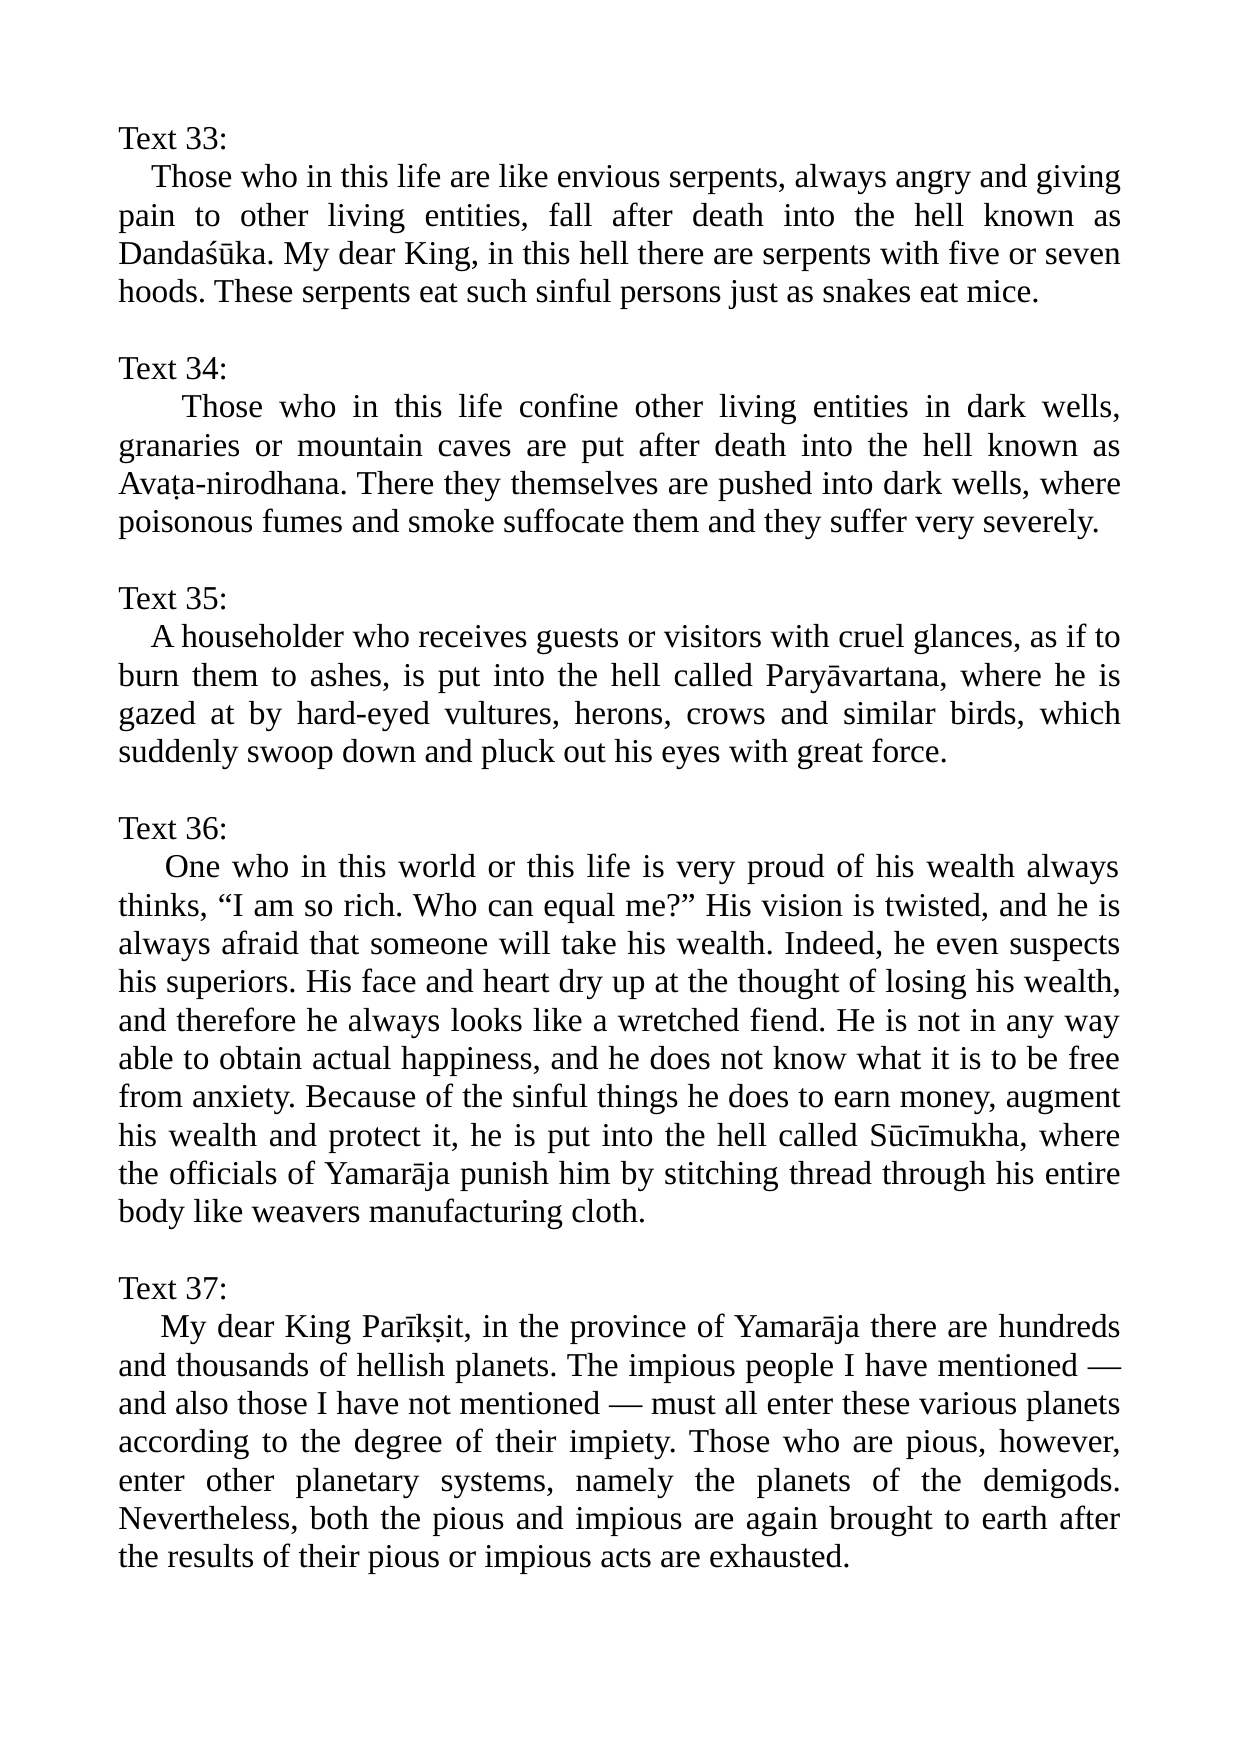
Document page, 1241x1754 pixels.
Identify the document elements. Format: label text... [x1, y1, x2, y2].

text My dear King Parīkṣit, in the province of Yamarāja there are hundreds and thousands of hellish planets. The impious people I have mentioned — and also those I have not mentioned — must all enter these various planets according to the degree of their impiety. Those who are pious, however, enter other planetary systems, namely the planets of the demigods. Nevertheless, both the pious and impious are again brought to earth after the results of their pious or impious acts are exhausted. [118, 1306, 1122, 1575]
text Text 33: [118, 118, 1122, 156]
text Text 35: [118, 578, 1122, 616]
text Those who in this life are like envious serpents, always angry and giving pain to other living entities, fall after death into the hell known as Dandaśūka. My dear King, in this hell there are serpents with five or seven hoods. These serpents eat such sinful persons just as snakes eat mice. [118, 156, 1122, 310]
text Text 34: [118, 348, 1122, 386]
text Text 37: [118, 1268, 1122, 1306]
text A householder who receives guests or visitors with cruel glances, as if to burn them to ashes, is put into the hell called Paryāvartana, where he is gazed at by hard-eyed vultures, herons, crows and similar birds, which suddenly swoop down and pluck out his eyes with great force. [118, 616, 1122, 770]
text Those who in this life confine other living entities in dark wells, granaries or mountain caves are put after death into the hell known as Avaṭa-nirodhana. There they themselves are pushed into dark wells, where poisonous fumes and smoke suffocate them and they suffer very severely. [118, 386, 1122, 540]
text One who in this world or this life is very proud of his wealth always thinks, “I am so rich. Who can equal me?” His vision is twisted, and he is always afraid that someone will take his wealth. Indeed, he even suspects his superiors. His face and heart dry up at the thought of losing his wealth, and therefore he always looks like a wretched fiend. He is not in any way able to obtain actual happiness, and he does not know what it is to be free from anxiety. Because of the sinful things he does to earn money, augment his wealth and protect it, he is put into the hell called Sūcīmukha, where the officials of Yamarāja punish him by stitching thread through his entire body like weavers manufacturing cloth. [118, 846, 1122, 1230]
text Text 36: [118, 808, 1122, 846]
